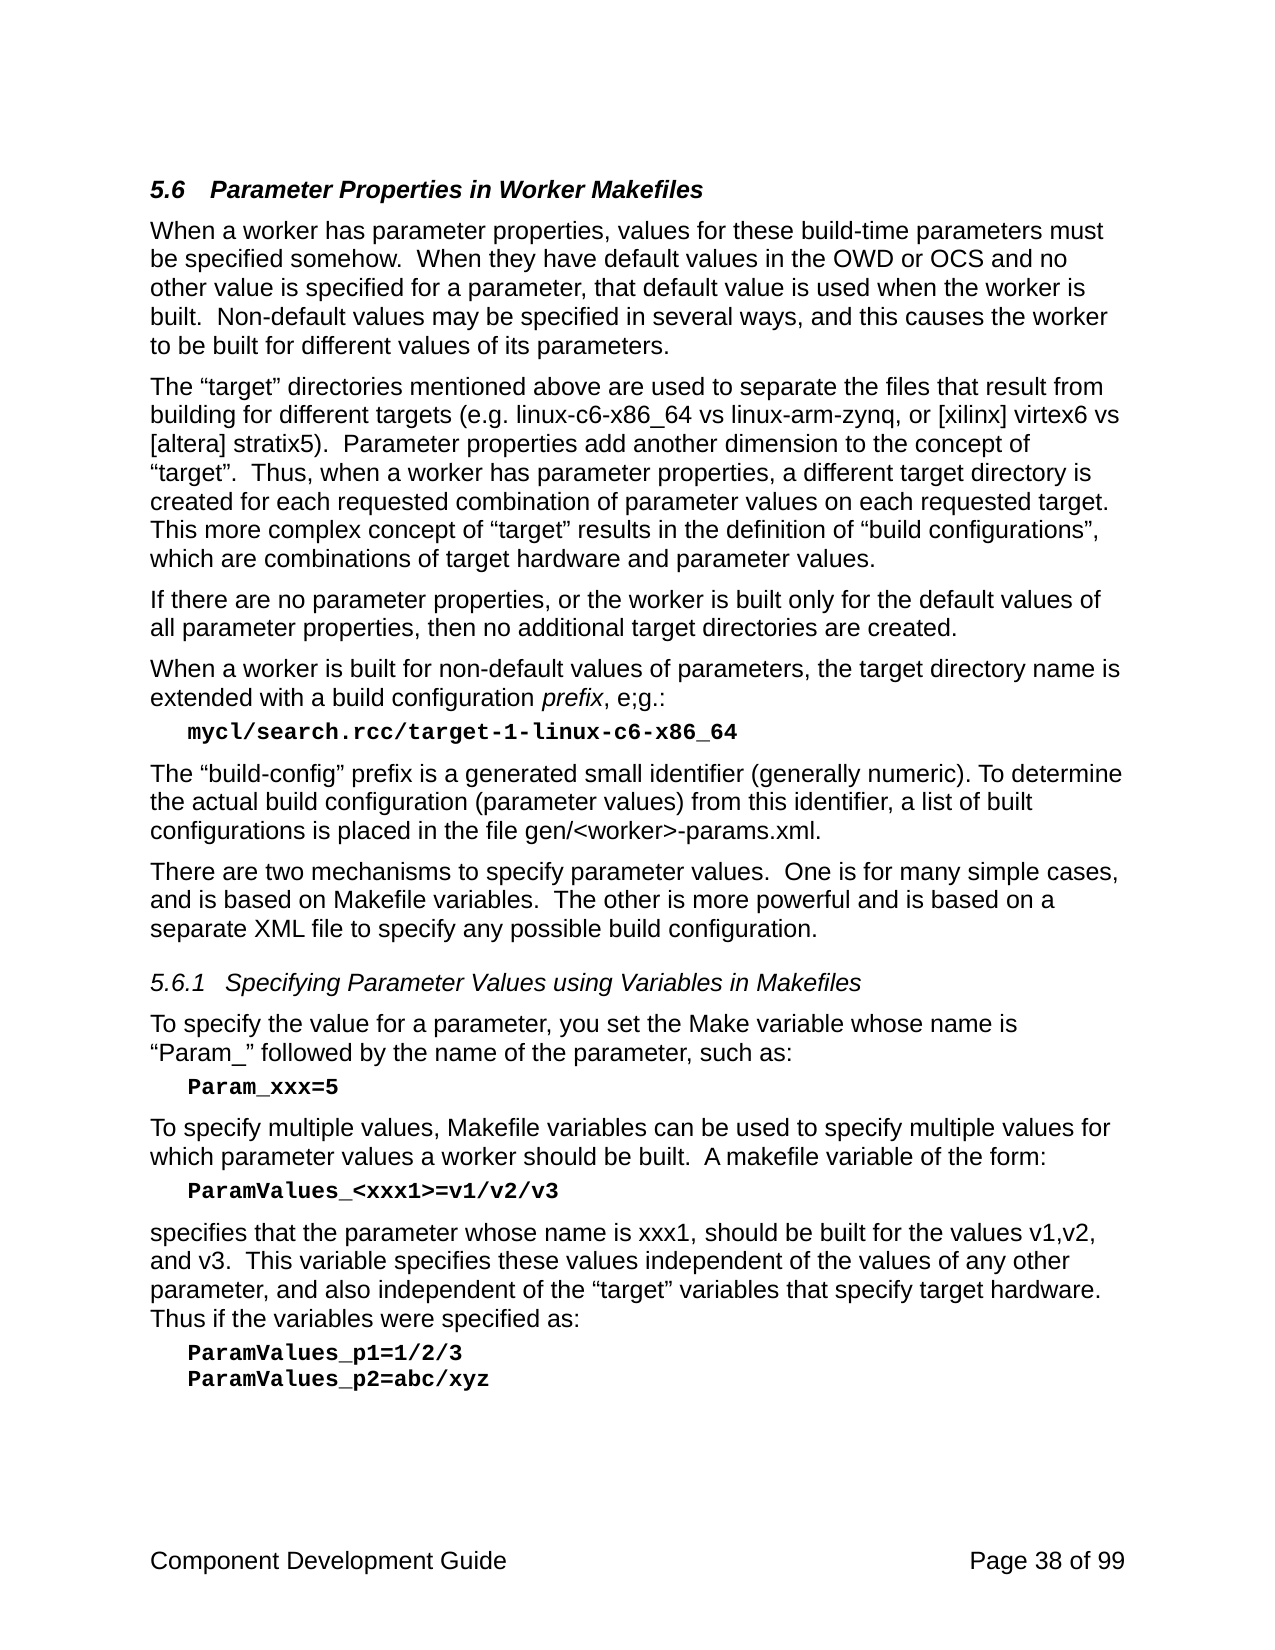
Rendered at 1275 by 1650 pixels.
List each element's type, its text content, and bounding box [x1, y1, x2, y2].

text ParamValues_<xxx1>=v1/v2/v3 [187, 1179, 1125, 1206]
text Param_xxx=5 [187, 1075, 1125, 1101]
text When a worker is built for non-default values of parameters, the target directory name is extended with a build configuration prefix, e;g.: [150, 654, 1125, 712]
text specifies that the parameter whose name is xxx1, should be built for the values v1,v2, and v3. This variable specifies these values independent of the values of any other parameter, and also independent of the “target” variables that specify target hardware. Thus if the variables were specified as: [150, 1217, 1125, 1332]
text mycl/search.rcc/target-1-linux-c6-x86_64 [187, 721, 1125, 747]
subtitle Specifying Parameter Values using Variables in Makefiles [150, 968, 1125, 997]
text To specify the value for a parameter, you set the Make variable whose name is “Param_” followed by the name of the parameter, such as: [150, 1009, 1125, 1066]
text When a worker has parameter properties, values for these build-time parameters must be specified somehow. When they have default values in the OWD or OCS and no other value is specified for a parameter, that default value is used when the worker is built. Non-default values may be specified in several ways, and this causes the worker to be built for different values of its parameters. [150, 216, 1125, 359]
text If there are no parameter properties, or the worker is built only for the default values of all parameter properties, then no additional target directories are created. [150, 585, 1125, 642]
text To specify multiple values, Makefile variables can be used to specify multiple values for which parameter values a worker should be built. A makefile variable of the form: [150, 1113, 1125, 1171]
text The “build-config” prefix is a generated small identifier (generally numeric). To determine the actual build configuration (parameter values) from this identifier, a list of built configurations is placed in the file gen/<worker>-params.xml. [150, 758, 1125, 845]
text ParamValues_p1=1/2/3 ParamValues_p2=abc/xyz [187, 1341, 1125, 1393]
text There are two mechanisms to specify parameter values. One is for many simple cases, and is based on Makefile variables. The other is more powerful and is based on a separate XML file to specify any possible build configuration. [150, 857, 1125, 943]
subtitle Parameter Properties in Worker Makefiles [150, 175, 1125, 204]
text The “target” directories mentioned above are used to separate the files that result from building for different targets (e.g. linux-c6-x86_64 vs linux-arm-zynq, or [xilinx] virtex6 vs [altera] stratix5). Parameter properties add another dimension to the concept of “target”. Thus, when a worker has parameter properties, a different target directory is created for each requested combination of parameter values on each requested target. This more complex concept of “target” results in the definition of “build configurations”, which are combinations of target hardware and parameter values. [150, 371, 1125, 573]
